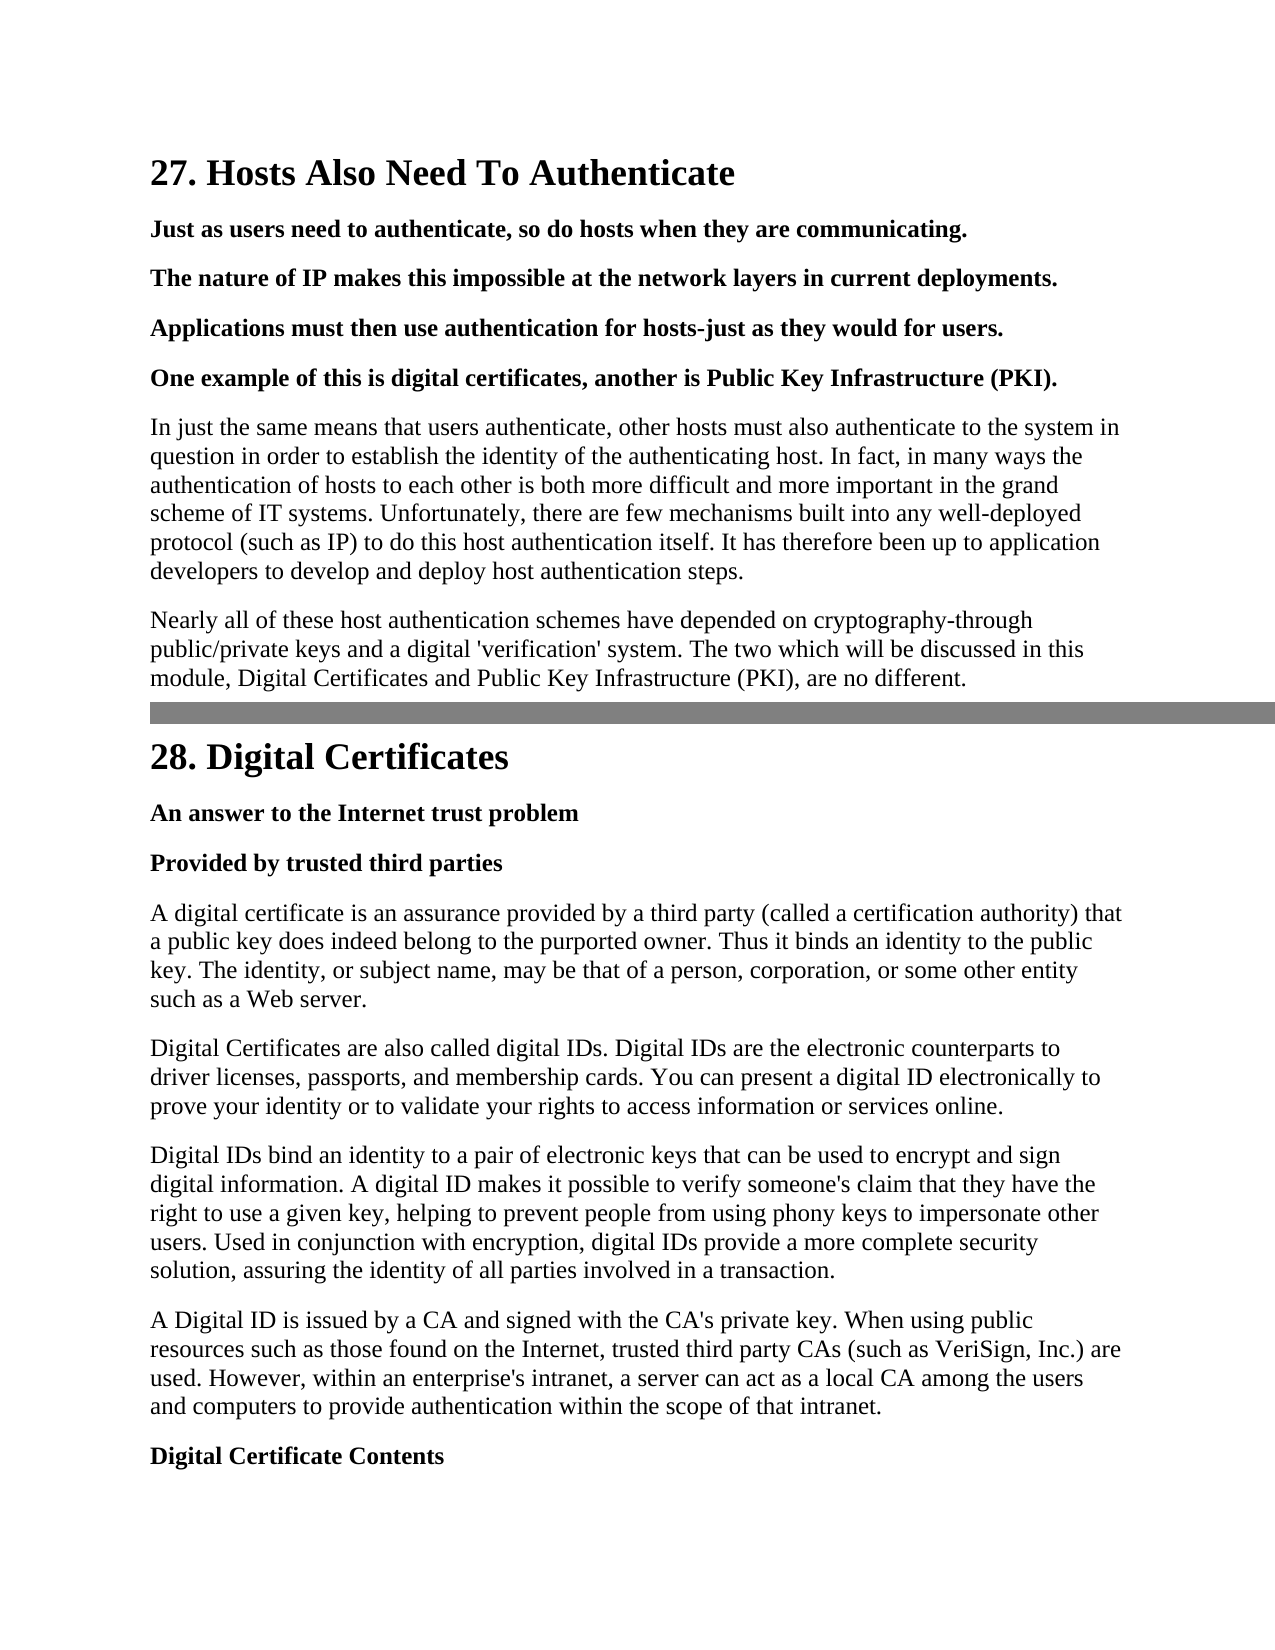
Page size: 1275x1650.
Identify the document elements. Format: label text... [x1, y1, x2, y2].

text Digital Certificate Contents [150, 1441, 1125, 1470]
text The nature of IP makes this impossible at the network layers in current deployments. [150, 263, 1125, 292]
text Applications must then use authentication for hosts-just as they would for users. [150, 313, 1125, 342]
text In just the same means that users authenticate, other hosts must also authenticate to the system in question in order to establish the identity of the authenticating host. In fact, in many ways the authentication of hosts to each other is both more difficult and more important in the grand scheme of IT systems. Unfortunately, there are few mechanisms built into any well-deployed protocol (such as IP) to do this host authentication itself. It has therefore been up to application developers to develop and deploy host authentication steps. [150, 412, 1125, 585]
text One example of this is digital certificates, another is Public Key Infrastructure (PKI). [150, 363, 1125, 391]
subtitle 28. Digital Certificates [150, 734, 1125, 778]
text Provided by trusted third parties [150, 848, 1125, 877]
text An answer to the Internet trust problem [150, 798, 1125, 827]
text A Digital ID is issued by a CA and signed with the CA's private key. When using public resources such as those found on the Internet, trusted third party CAs (such as VeriSign, Inc.) are used. However, within an enterprise's intranet, a server can act as a local CA among the users and computers to provide authentication within the scope of that intranet. [150, 1305, 1125, 1420]
text A digital certificate is an assurance provided by a third party (called a certification authority) that a public key does indeed belong to the purported owner. Thus it binds an identity to the public key. The identity, or subject name, may be that of a person, corporation, or some other entity such as a Web server. [150, 898, 1125, 1013]
text Just as users need to authenticate, so do hosts when they are communicating. [150, 214, 1125, 243]
text Digital IDs bind an identity to a pair of electronic keys that can be used to encrypt and sign digital information. A digital ID makes it possible to verify someone's claim that they have the right to use a given key, helping to prevent people from using phony keys to impersonate other users. Used in conjunction with encryption, digital IDs provide a more complete security solution, assuring the identity of all parties involved in a transaction. [150, 1141, 1125, 1284]
subtitle 27. Hosts Also Need To Authenticate [150, 150, 1125, 193]
text Nearly all of these host authentication schemes have depended on cryptography-through public/private keys and a digital 'verification' system. The two which will be discussed in this module, Digital Certificates and Public Key Infrastructure (PKI), are no different. [150, 606, 1125, 692]
text Digital Certificates are also called digital IDs. Digital IDs are the electronic counterparts to driver licenses, passports, and membership cards. You can present a digital ID electronically to prove your identity or to validate your rights to access information or services online. [150, 1033, 1125, 1120]
